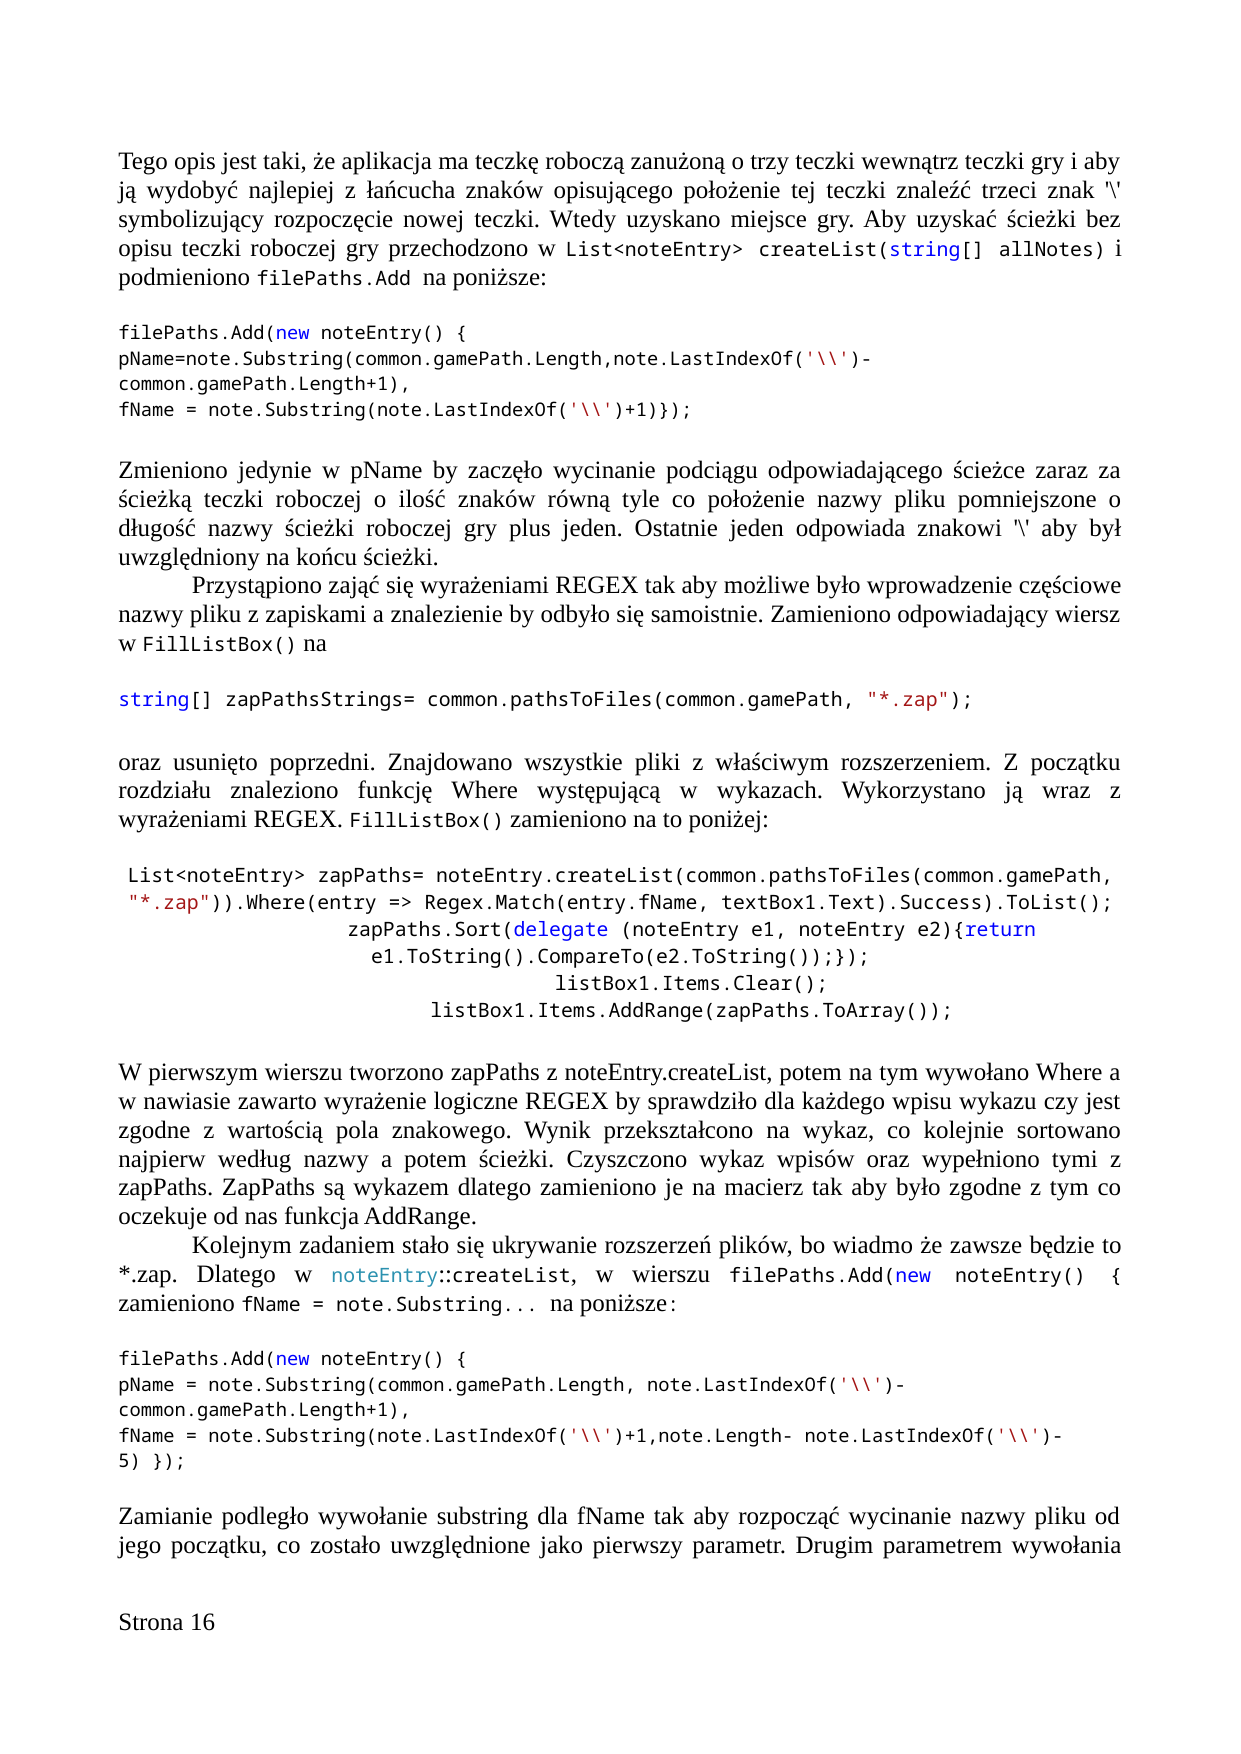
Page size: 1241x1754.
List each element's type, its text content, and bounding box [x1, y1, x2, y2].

text fName = note.Substring(note.LastIndexOf('\\')+1,note.Length- note.LastIndexOf('\\')-5) }); [118, 1422, 1122, 1473]
text zapPaths.Sort(delegate (noteEntry e1, noteEntry e2){return e1.ToString().CompareTo(e2.ToString());}); [118, 916, 1122, 969]
text W pierwszym wierszu tworzono zapPaths z noteEntry.createList, potem na tym wywołano Where a w nawiasie zawarto wyrażenie logiczne REGEX by sprawdziło dla każdego wpisu wykazu czy jest zgodne z wartością pola znakowego. Wynik przekształcono na wykaz, co kolejnie sortowano najpierw według nazwy a potem ścieżki. Czyszczono wykaz wpisów oraz wypełniono tymi z zapPaths. ZapPaths są wykazem dlatego zamieniono je na macierz tak aby było zgodne z tym co oczekuje od nas funkcja AddRange. [118, 1057, 1122, 1230]
text oraz usunięto poprzedni. Znajdowano wszystkie pliki z właściwym rozszerzeniem. Z początku rozdziału znaleziono funkcję Where występującą w wykazach. Wykorzystano ją wraz z wyrażeniami REGEX. FillListBox() zamieniono na to poniżej: [118, 747, 1122, 833]
text pName = note.Substring(common.gamePath.Length, note.LastIndexOf('\\')- common.gamePath.Length+1), [118, 1371, 1122, 1422]
text Kolejnym zadaniem stało się ukrywanie rozszerzeń plików, bo wiadmo że zawsze będzie to *.zap. Dlatego w noteEntry::createList, w wierszu filePaths.Add(new noteEntry() { zamieniono fName = note.Substring... na poniższe: [118, 1230, 1122, 1317]
text Przystąpiono zająć się wyrażeniami REGEX tak aby możliwe było wprowadzenie częściowe nazwy pliku z zapiskami a znalezienie by odbyło się samoistnie. Zamieniono odpowiadający wiersz w FillListBox() na [118, 571, 1122, 657]
text pName=note.Substring(common.gamePath.Length,note.LastIndexOf('\\')-common.gamePath.Length+1), [118, 345, 1122, 396]
text filePaths.Add(new noteEntry() { [118, 319, 1122, 345]
text listBox1.Items.Clear(); [118, 969, 1122, 996]
text List<noteEntry> zapPaths= noteEntry.createList(common.pathsToFiles(common.gamePath, "*.zap")).Where(entry => Regex.Match(entry.fName, textBox1.Text).Success).ToList(); [118, 862, 1122, 916]
text filePaths.Add(new noteEntry() { [118, 1345, 1122, 1371]
text Tego opis jest taki, że aplikacja ma teczkę roboczą zanużoną o trzy teczki wewnątrz teczki gry i aby ją wydobyć najlepiej z łańcucha znaków opisującego położenie tej teczki znaleźć trzeci znak '\' symbolizujący rozpoczęcie nowej teczki. Wtedy uzyskano miejsce gry. Aby uzyskać ścieżki bez opisu teczki roboczej gry przechodzono w List<noteEntry> createList(string[] allNotes) i podmieniono filePaths.Add na poniższe: [118, 146, 1122, 291]
text Zmieniono jedynie w pName by zaczęło wycinanie podciągu odpowiadającego ścieżce zaraz za ścieżką teczki roboczej o ilość znaków równą tyle co położenie nazwy pliku pomniejszone o długość nazwy ścieżki roboczej gry plus jeden. Ostatnie jeden odpowiada znakowi '\' aby był uwzględniony na końcu ścieżki. [118, 456, 1122, 571]
text listBox1.Items.AddRange(zapPaths.ToArray()); [118, 996, 1122, 1023]
text fName = note.Substring(note.LastIndexOf('\\')+1)}); [118, 396, 1122, 421]
text Zamianie podległo wywołanie substring dla fName tak aby rozpocząć wycinanie nazwy pliku od jego początku, co zostało uwzględnione jako pierwszy parametr. Drugim parametrem wywołania [118, 1501, 1122, 1559]
text string[] zapPathsStrings= common.pathsToFiles(common.gamePath, "*.zap"); [118, 686, 1122, 712]
